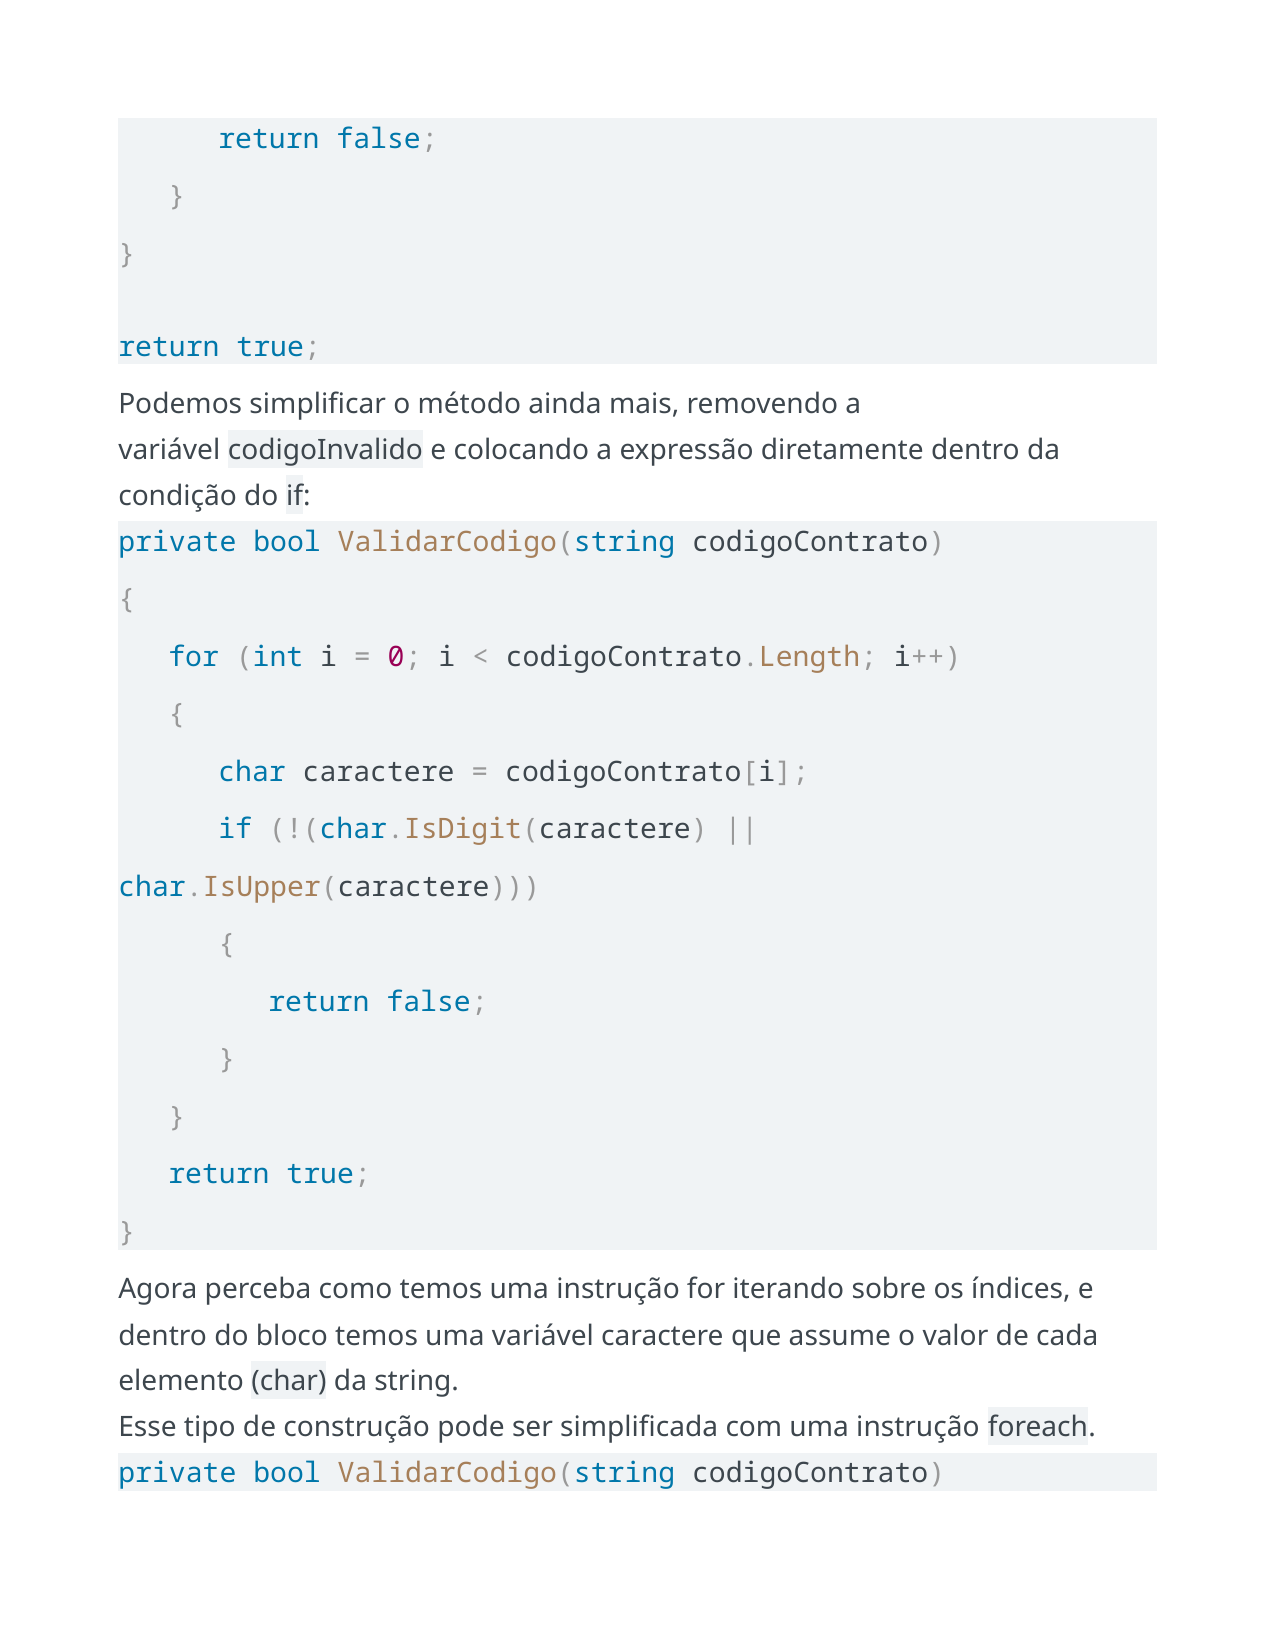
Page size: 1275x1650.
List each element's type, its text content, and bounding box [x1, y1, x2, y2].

text } [118, 176, 1157, 214]
text return true; [118, 326, 1157, 364]
text return true; [118, 1154, 1157, 1192]
text for (int i = 0; i < codigoContrato.Length; i++) [118, 636, 1157, 675]
text if (!(char.IsDigit(caractere) || char.IsUpper(caractere))) [118, 809, 1157, 905]
text } [118, 233, 1157, 271]
text } [118, 1096, 1157, 1135]
text char caractere = codigoContrato[i]; [118, 751, 1157, 790]
text Agora perceba como temos uma instrução for iterando sobre os índices, e dentro do bloco temos uma variável caractere que assume o valor de cada elemento (char) da string. [118, 1269, 1157, 1399]
text Podemos simplificar o método ainda mais, removendo a variável codigoInvalido e colocando a expressão diretamente dentro da condição do if: [118, 383, 1157, 514]
text } [118, 1039, 1157, 1077]
text Esse tipo de construção pode ser simplificada com uma instrução foreach. [118, 1407, 1157, 1445]
text { [118, 694, 1157, 732]
text return false; [118, 981, 1157, 1020]
text { [118, 579, 1157, 617]
text } [118, 1211, 1157, 1250]
text private bool ValidarCodigo(string codigoContrato) [118, 1453, 1157, 1491]
text return false; [118, 118, 1157, 156]
text private bool ValidarCodigo(string codigoContrato) [118, 521, 1157, 560]
text { [118, 924, 1157, 962]
